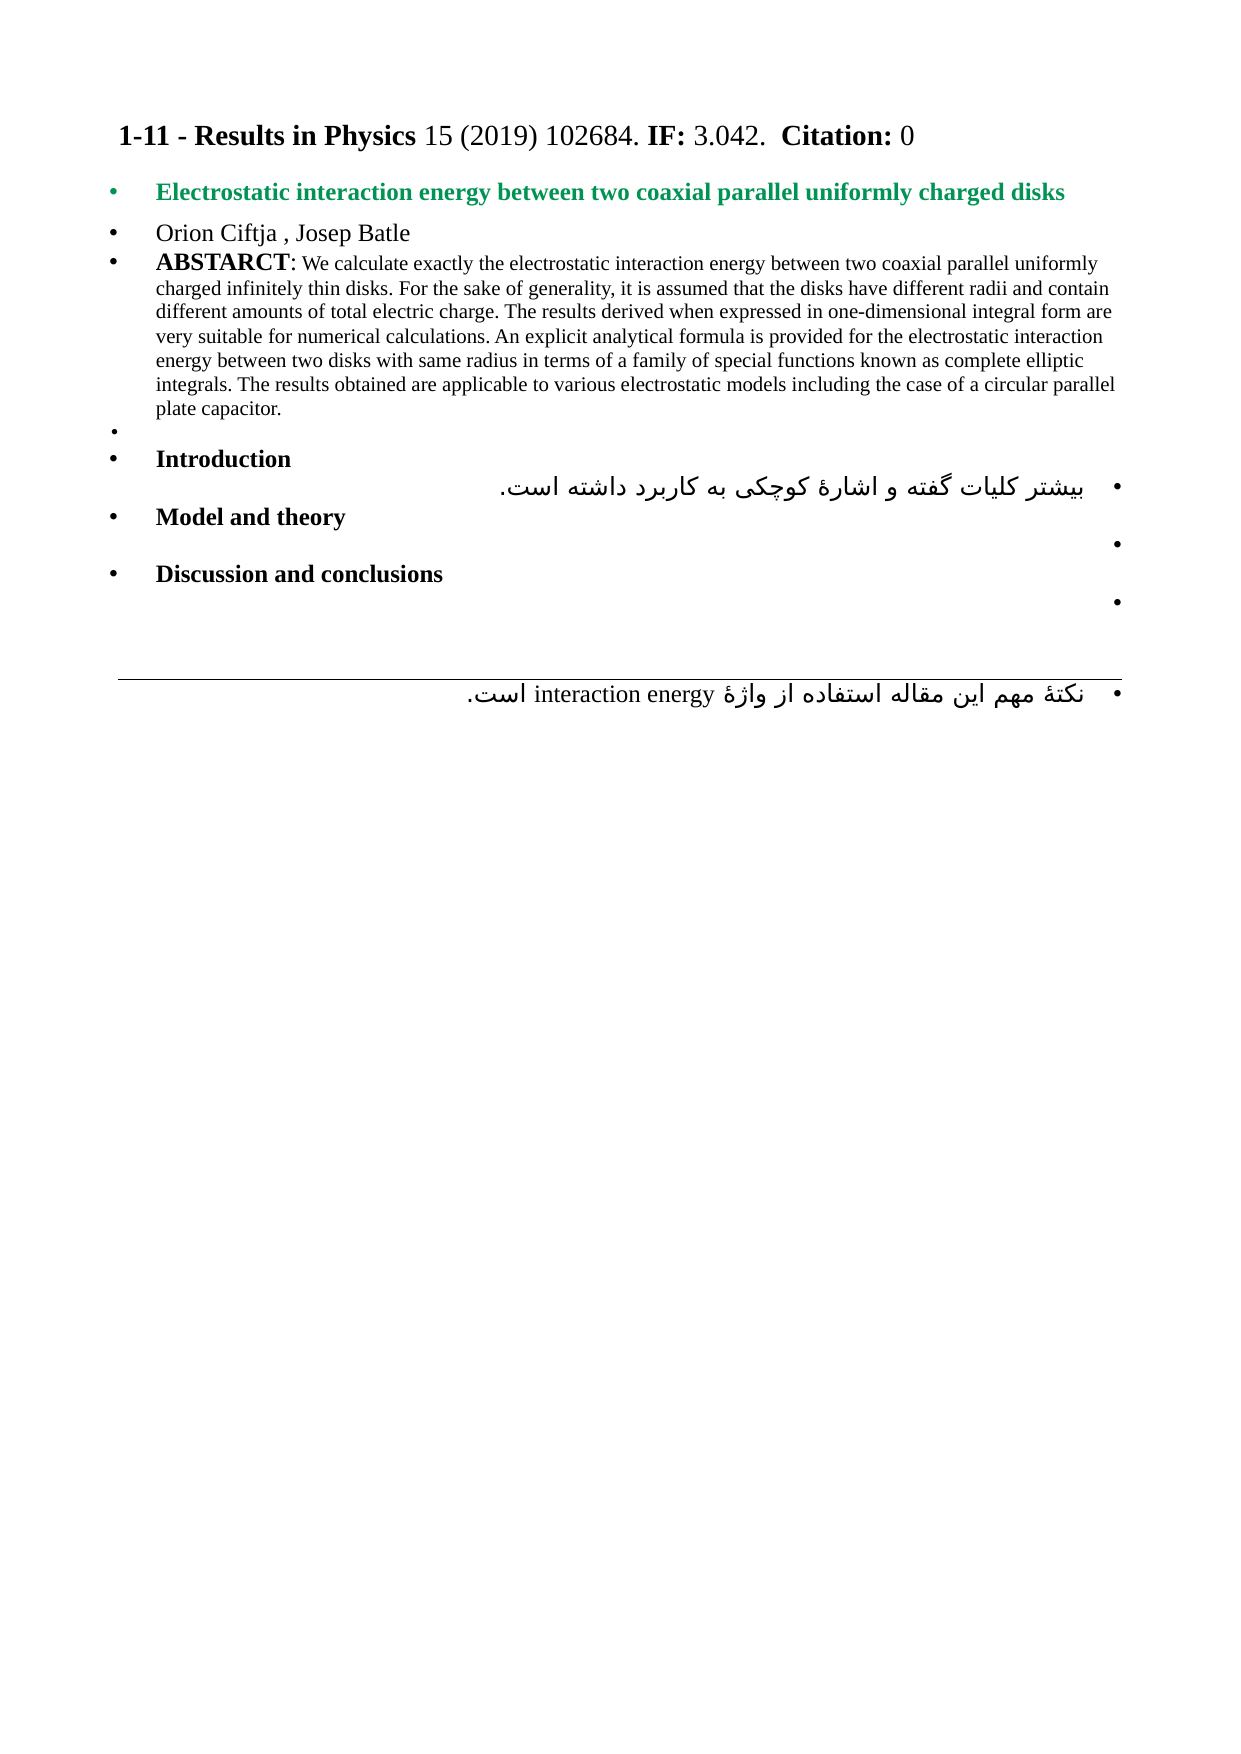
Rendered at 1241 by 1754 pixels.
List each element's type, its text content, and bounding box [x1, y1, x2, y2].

list Orion Ciftja , Josep Batle [118, 218, 1122, 247]
text 1-11 - Results in Physics 15 (2019) 102684. IF: 3.042. Citation: 0 [118, 118, 1122, 152]
list Introduction [118, 444, 1122, 473]
list بیشتر کلیات گفته و اشارهٔ کوچکی به کاربرد داشته است. [118, 473, 1122, 502]
list Discussion and conclusions [118, 559, 1122, 588]
list ABSTARCT: We calculate exactly the electrostatic interaction energy between two coaxial parallel uniformly charged infinitely thin disks. For the sake of generality, it is assumed that the disks have different radii and contain different amounts of total electric charge. The results derived when expressed in one-dimensional integral form are very suitable for numerical calculations. An explicit analytical formula is provided for the electrostatic interaction energy between two disks with same radius in terms of a family of special functions known as complete elliptic integrals. The results obtained are applicable to various electrostatic models including the case of a circular parallel plate capacitor. [118, 247, 1122, 420]
list Model and theory [118, 502, 1122, 531]
subtitle Electrostatic interaction energy between two coaxial parallel uniformly charged disks [118, 177, 1122, 205]
list نکتهٔ مهم این مقاله استفاده از واژهٔ interaction energy است. [118, 680, 1122, 708]
